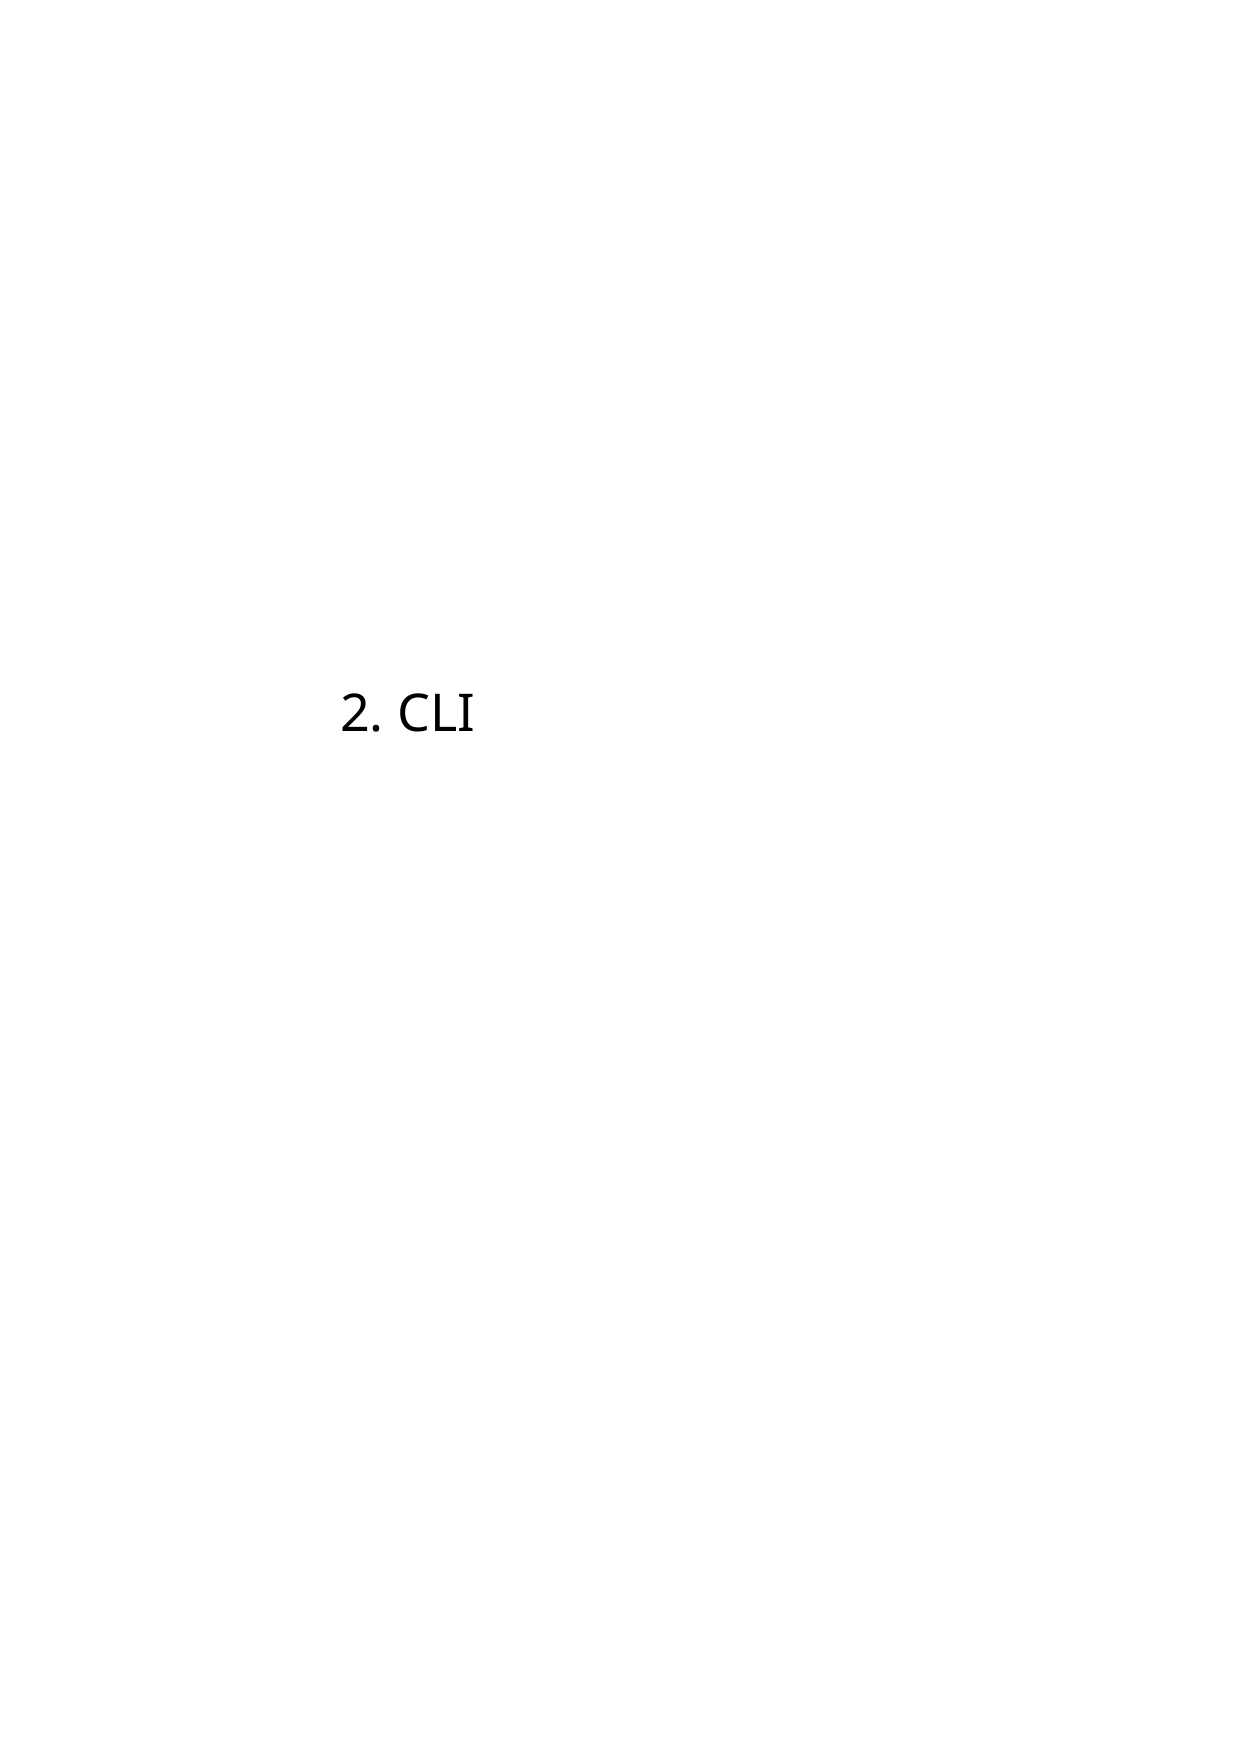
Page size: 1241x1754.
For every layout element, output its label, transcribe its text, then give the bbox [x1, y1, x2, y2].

text 2. CLI [340, 676, 1122, 747]
